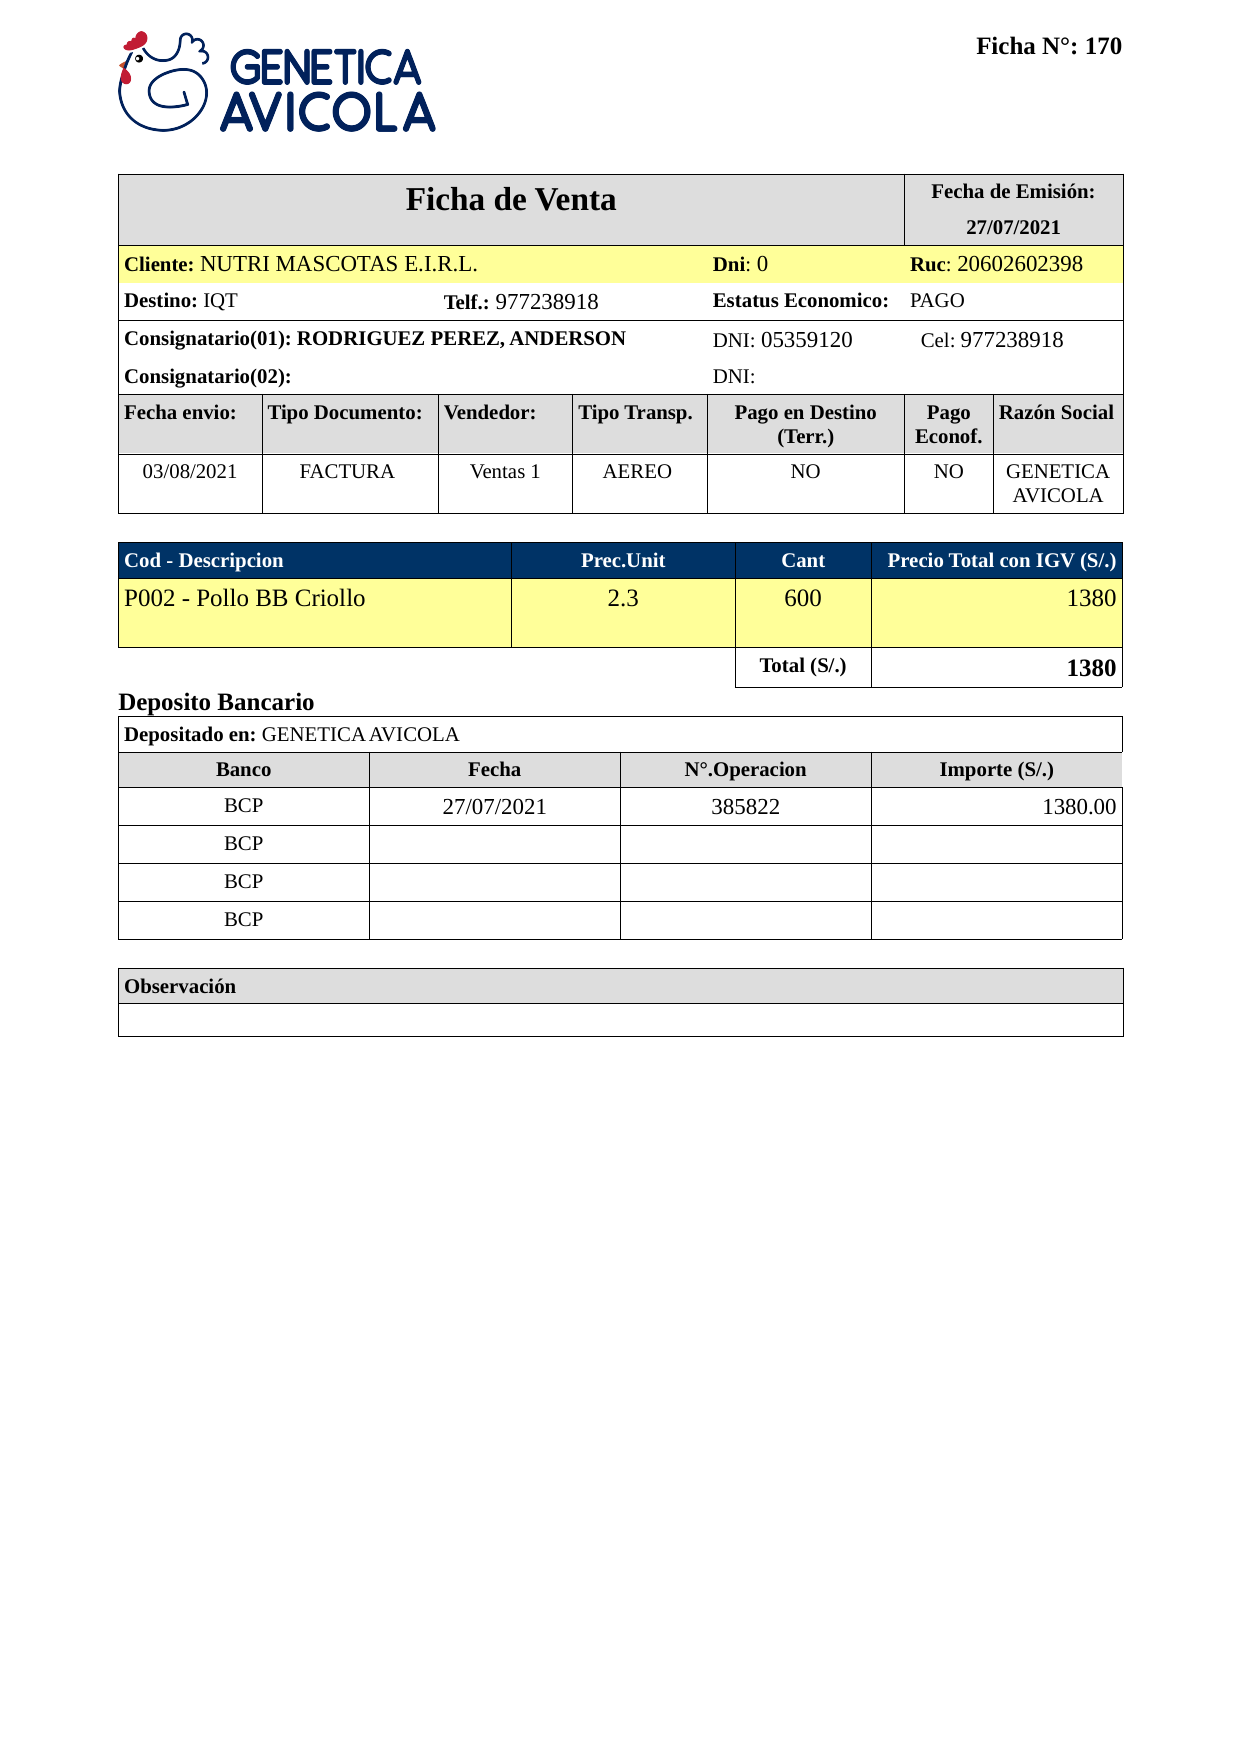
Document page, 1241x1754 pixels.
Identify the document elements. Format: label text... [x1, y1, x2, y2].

table_cell Telf.: 977238918 [438, 283, 707, 320]
table_cell 385822 [621, 788, 871, 825]
table_cell Pago Econof. [905, 395, 993, 453]
table_header Depositado en: GENETICA AVICOLA [119, 717, 1122, 752]
table_cell [119, 1004, 1123, 1036]
table_cell BCP [119, 864, 369, 901]
table_cell N°.Operacion [621, 753, 871, 787]
table_cell 1380.00 [872, 788, 1122, 825]
table_header Ficha de Venta [119, 175, 904, 245]
table_cell Vendedor: [439, 395, 572, 453]
table_header Precio Total con IGV (S/.) [872, 543, 1122, 578]
table_cell AEREO [573, 455, 707, 513]
table_cell [621, 864, 871, 901]
table_cell [621, 826, 871, 863]
table_cell Tipo Transp. [573, 395, 707, 453]
table_cell Ruc: 20602602398 [904, 246, 1123, 283]
table_cell Cliente: NUTRI MASCOTAS E.I.R.L. [119, 246, 707, 283]
table_cell Consignatario(01): RODRIGUEZ PEREZ, ANDERSON [119, 321, 707, 358]
table_cell [370, 826, 620, 863]
picture [118, 31, 436, 132]
table_cell Ventas 1 [439, 455, 572, 513]
table_header Cod - Descripcion [119, 543, 511, 578]
table_cell Cel: 977238918 [915, 321, 1123, 358]
table_cell Tipo Documento: [263, 395, 438, 453]
table_cell Destino: IQT [119, 283, 438, 320]
table_cell NO [708, 455, 904, 513]
table_cell Estatus Economico: [707, 283, 904, 320]
text Deposito Bancario [118, 687, 1122, 716]
table_cell [872, 864, 1122, 901]
table_cell P002 - Pollo BB Criollo [119, 579, 511, 647]
table_cell PAGO [904, 283, 1123, 320]
table_cell Fecha envio: [119, 395, 262, 453]
table_cell [511, 648, 735, 687]
table_cell Importe (S/.) [872, 753, 1122, 787]
table_cell 600 [736, 579, 871, 647]
table_header Fecha de Emisión: [905, 175, 1123, 209]
table_cell Fecha [370, 753, 620, 787]
table_cell [118, 648, 511, 687]
table_cell 27/07/2021 [905, 209, 1123, 245]
table_cell NO [905, 455, 993, 513]
table_cell Total (S/.) [736, 648, 871, 687]
table_header Cant [736, 543, 871, 578]
table_cell 2.3 [512, 579, 735, 647]
table_cell [872, 902, 1122, 939]
table_cell 1380 [872, 579, 1122, 647]
table_cell Pago en Destino (Terr.) [708, 395, 904, 453]
table_cell [621, 902, 871, 939]
table_cell 1380 [872, 648, 1122, 687]
table_cell 27/07/2021 [370, 788, 620, 825]
table_cell BCP [119, 788, 369, 825]
table_cell DNI: [707, 358, 1123, 394]
table_cell Banco [119, 753, 369, 787]
table_cell GENETICA AVICOLA [994, 455, 1123, 513]
table_header Prec.Unit [512, 543, 735, 578]
table_cell BCP [119, 826, 369, 863]
table_cell DNI: 05359120 [707, 321, 915, 358]
table_cell 03/08/2021 [119, 455, 262, 513]
table_cell FACTURA [263, 455, 438, 513]
table_cell [872, 826, 1122, 863]
table_cell [370, 902, 620, 939]
table_cell Consignatario(02): [119, 358, 707, 394]
table_cell BCP [119, 902, 369, 939]
table_cell Razón Social [994, 395, 1123, 453]
table_cell Dni: 0 [707, 246, 904, 283]
table_cell [370, 864, 620, 901]
table_header Observación [119, 969, 1123, 1003]
